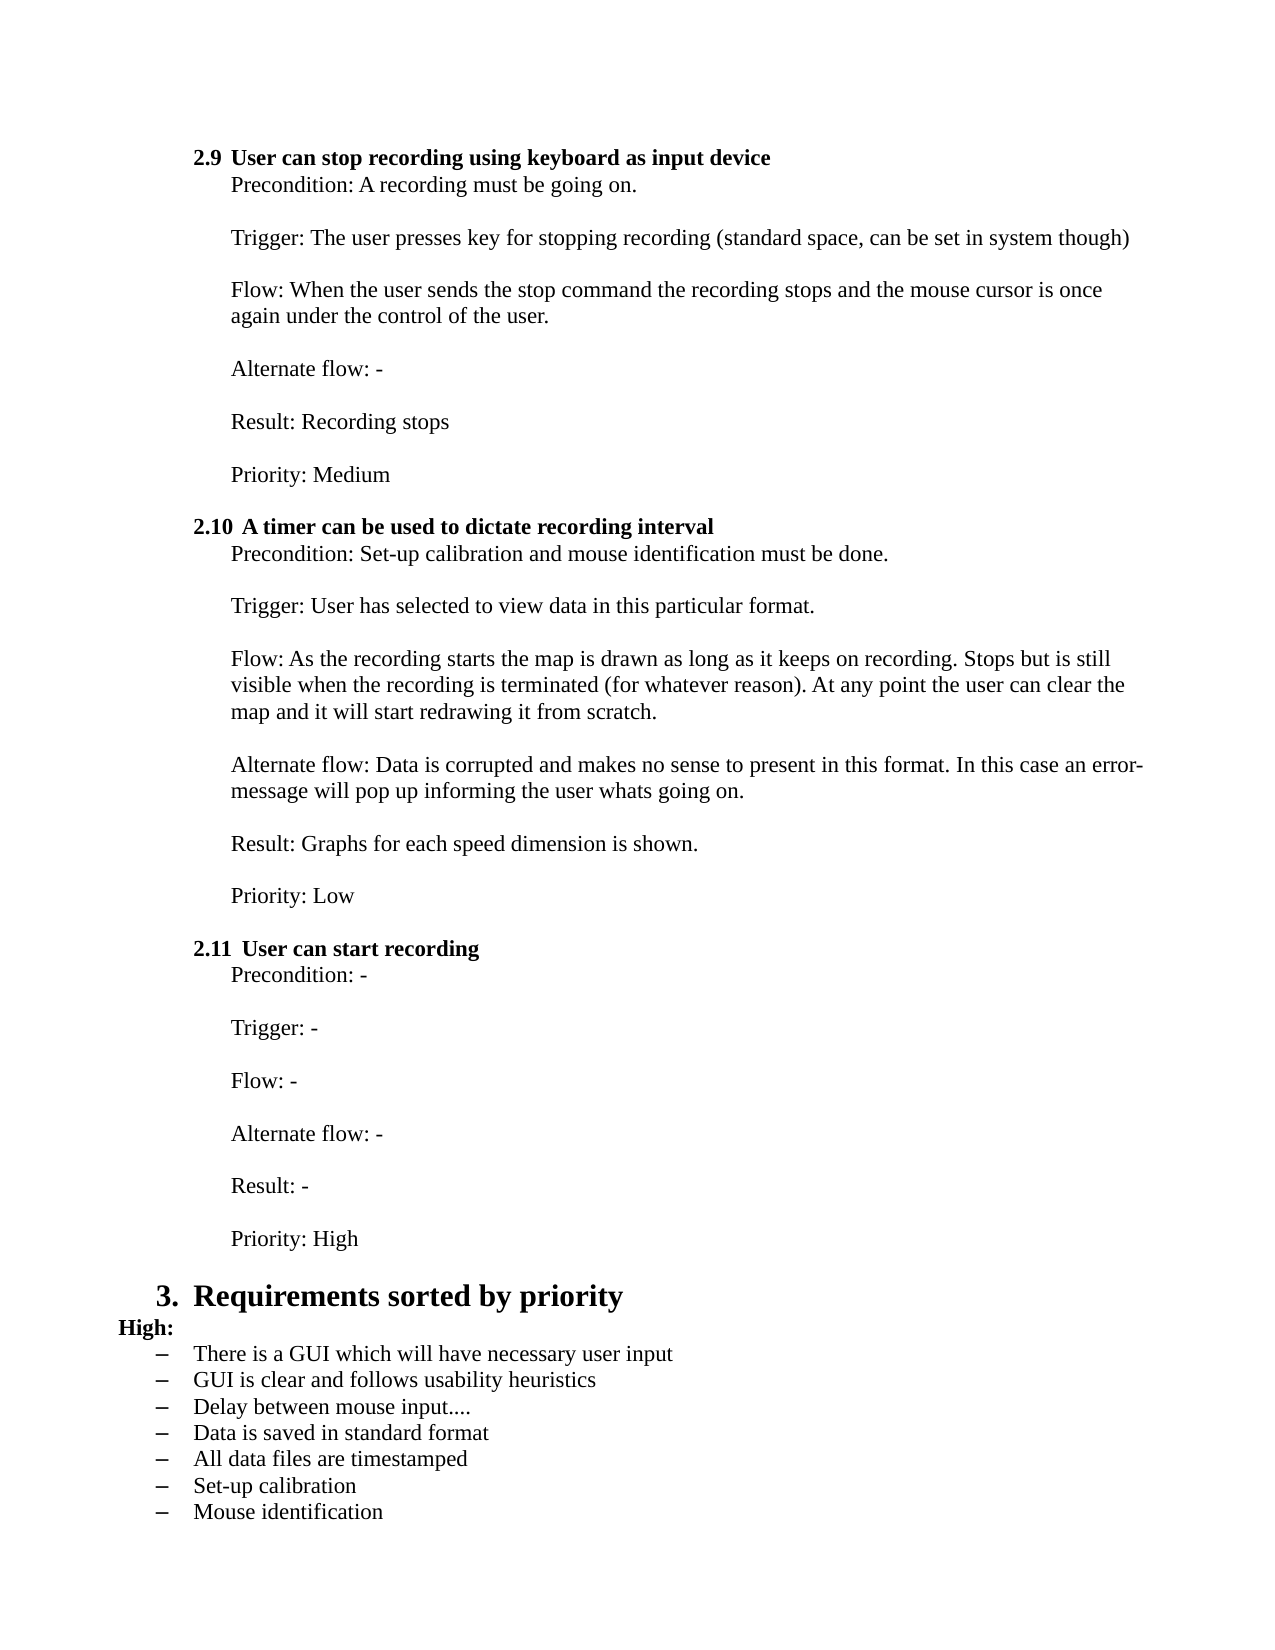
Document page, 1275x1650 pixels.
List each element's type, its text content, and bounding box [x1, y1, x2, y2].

list Trigger: - [193, 1014, 1157, 1041]
list Set-up calibration [156, 1472, 1157, 1498]
list Result: - [193, 1172, 1157, 1199]
list There is a GUI which will have necessary user input [156, 1340, 1157, 1366]
list Priority: Medium [193, 461, 1157, 487]
list Precondition: Set-up calibration and mouse identification must be done. [193, 540, 1157, 566]
list Alternate flow: Data is corrupted and makes no sense to present in this format. In this case an error-message will pop up informing the user whats going on. [193, 751, 1157, 803]
list Flow: As the recording starts the map is drawn as long as it keeps on recording. Stops but is still visible when the recording is terminated (for whatever reason). At any point the user can clear the map and it will start redrawing it from scratch. [193, 645, 1157, 724]
list Flow: When the user sends the stop command the recording stops and the mouse cursor is once again under the control of the user. [193, 276, 1157, 329]
list Alternate flow: - [193, 1119, 1157, 1146]
list Trigger: The user presses key for stopping recording (standard space, can be set in system though) [193, 223, 1157, 250]
list Result: Graphs for each speed dimension is shown. [193, 830, 1157, 856]
list A timer can be used to dictate recording interval [193, 513, 1157, 540]
list Trigger: User has selected to view data in this particular format. [193, 592, 1157, 619]
list Result: Recording stops [193, 408, 1157, 434]
list Mouse identification [156, 1498, 1157, 1524]
list User can stop recording using keyboard as input device [193, 144, 1157, 171]
list User can start recording [193, 935, 1157, 961]
list Requirements sorted by priority [156, 1278, 1157, 1314]
list Data is saved in standard format [156, 1419, 1157, 1445]
list Precondition: - [193, 961, 1157, 988]
list Flow: - [193, 1067, 1157, 1093]
text High: [118, 1314, 1157, 1340]
list Precondition: A recording must be going on. [193, 171, 1157, 197]
list Delay between mouse input.... [156, 1393, 1157, 1419]
list All data files are timestamped [156, 1445, 1157, 1472]
list Alternate flow: - [193, 355, 1157, 382]
list Priority: Low [193, 882, 1157, 909]
list Priority: High [193, 1225, 1157, 1251]
list GUI is clear and follows usability heuristics [156, 1366, 1157, 1393]
